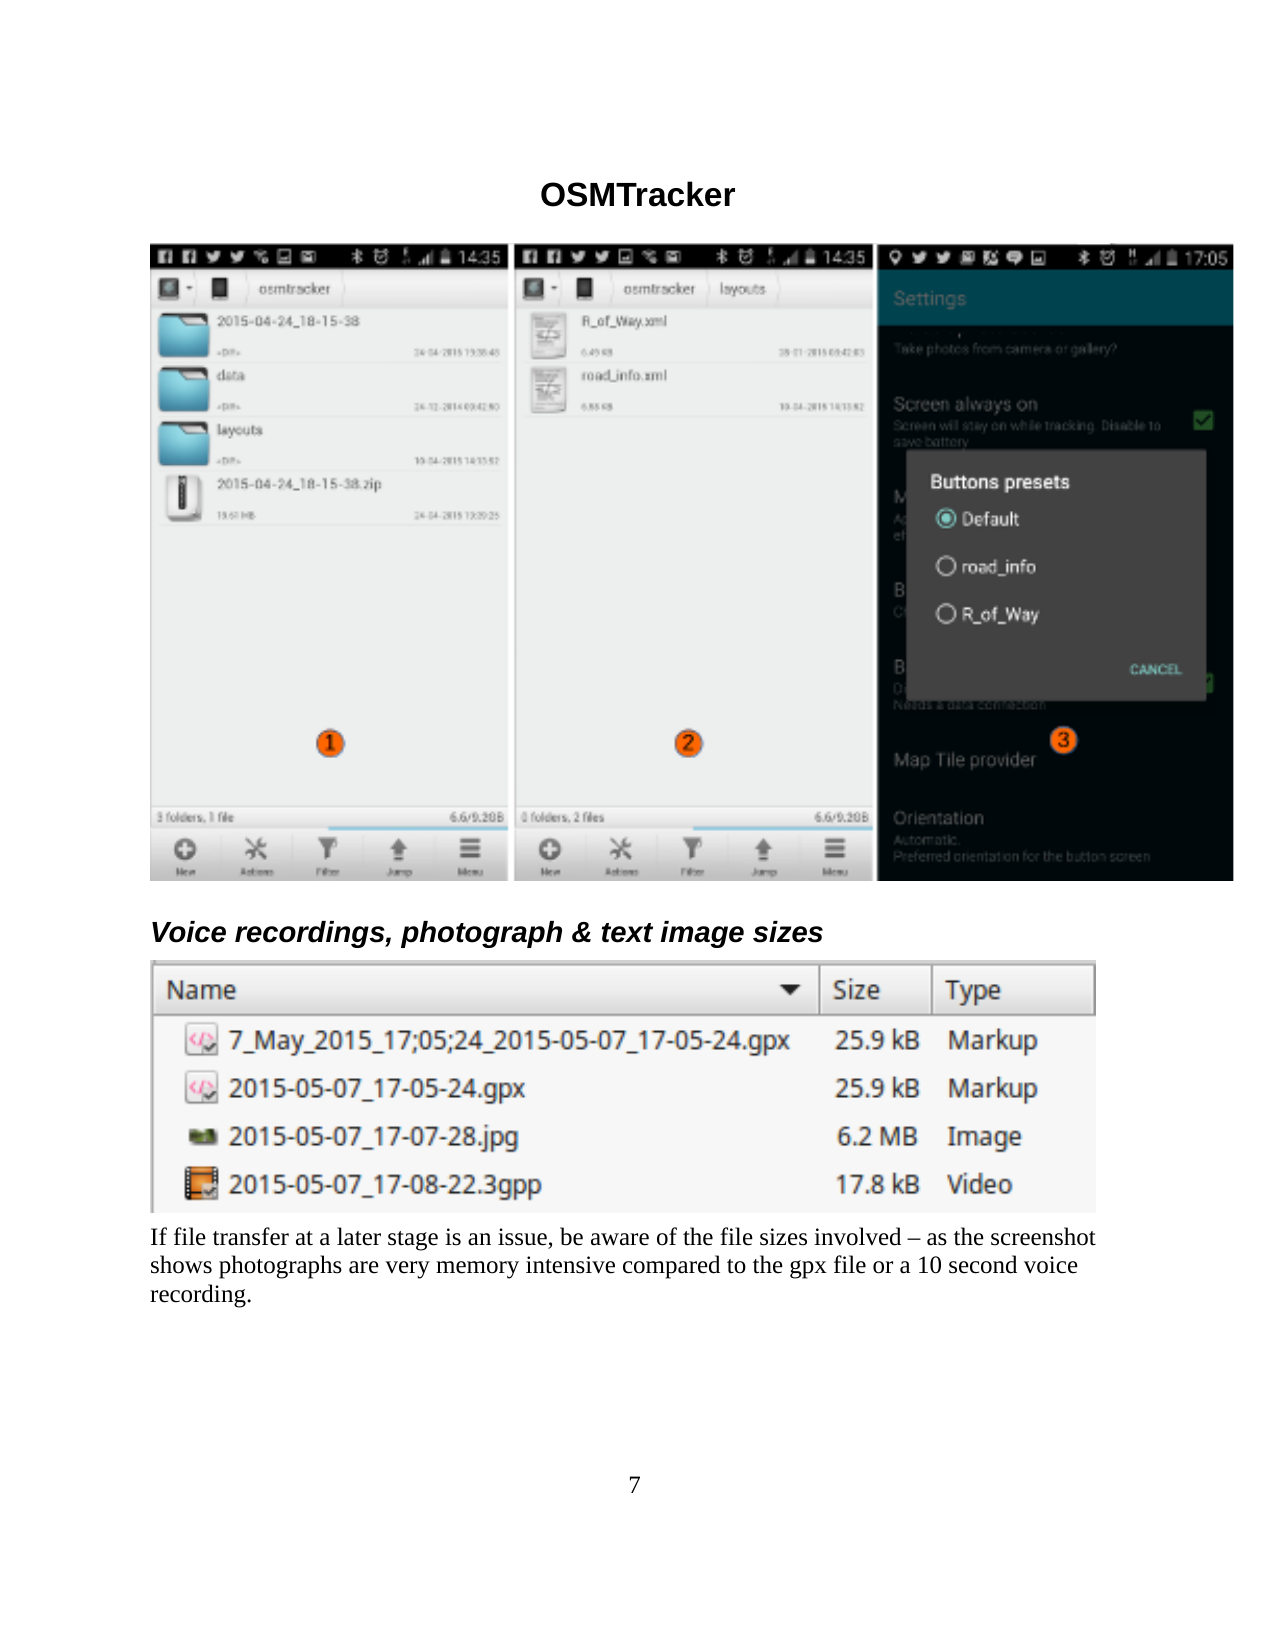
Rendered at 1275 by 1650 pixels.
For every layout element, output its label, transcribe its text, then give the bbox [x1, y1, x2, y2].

picture [150, 960, 1096, 1213]
subtitle Voice recordings, photograph & text image sizes [150, 914, 1125, 948]
picture [150, 243, 1234, 881]
text If file transfer at a later stage is an issue, be aware of the file sizes involved – as the screenshot shows photographs are very memory intensive compared to the gpx file or a 10 second voice recording. [150, 1222, 1125, 1308]
